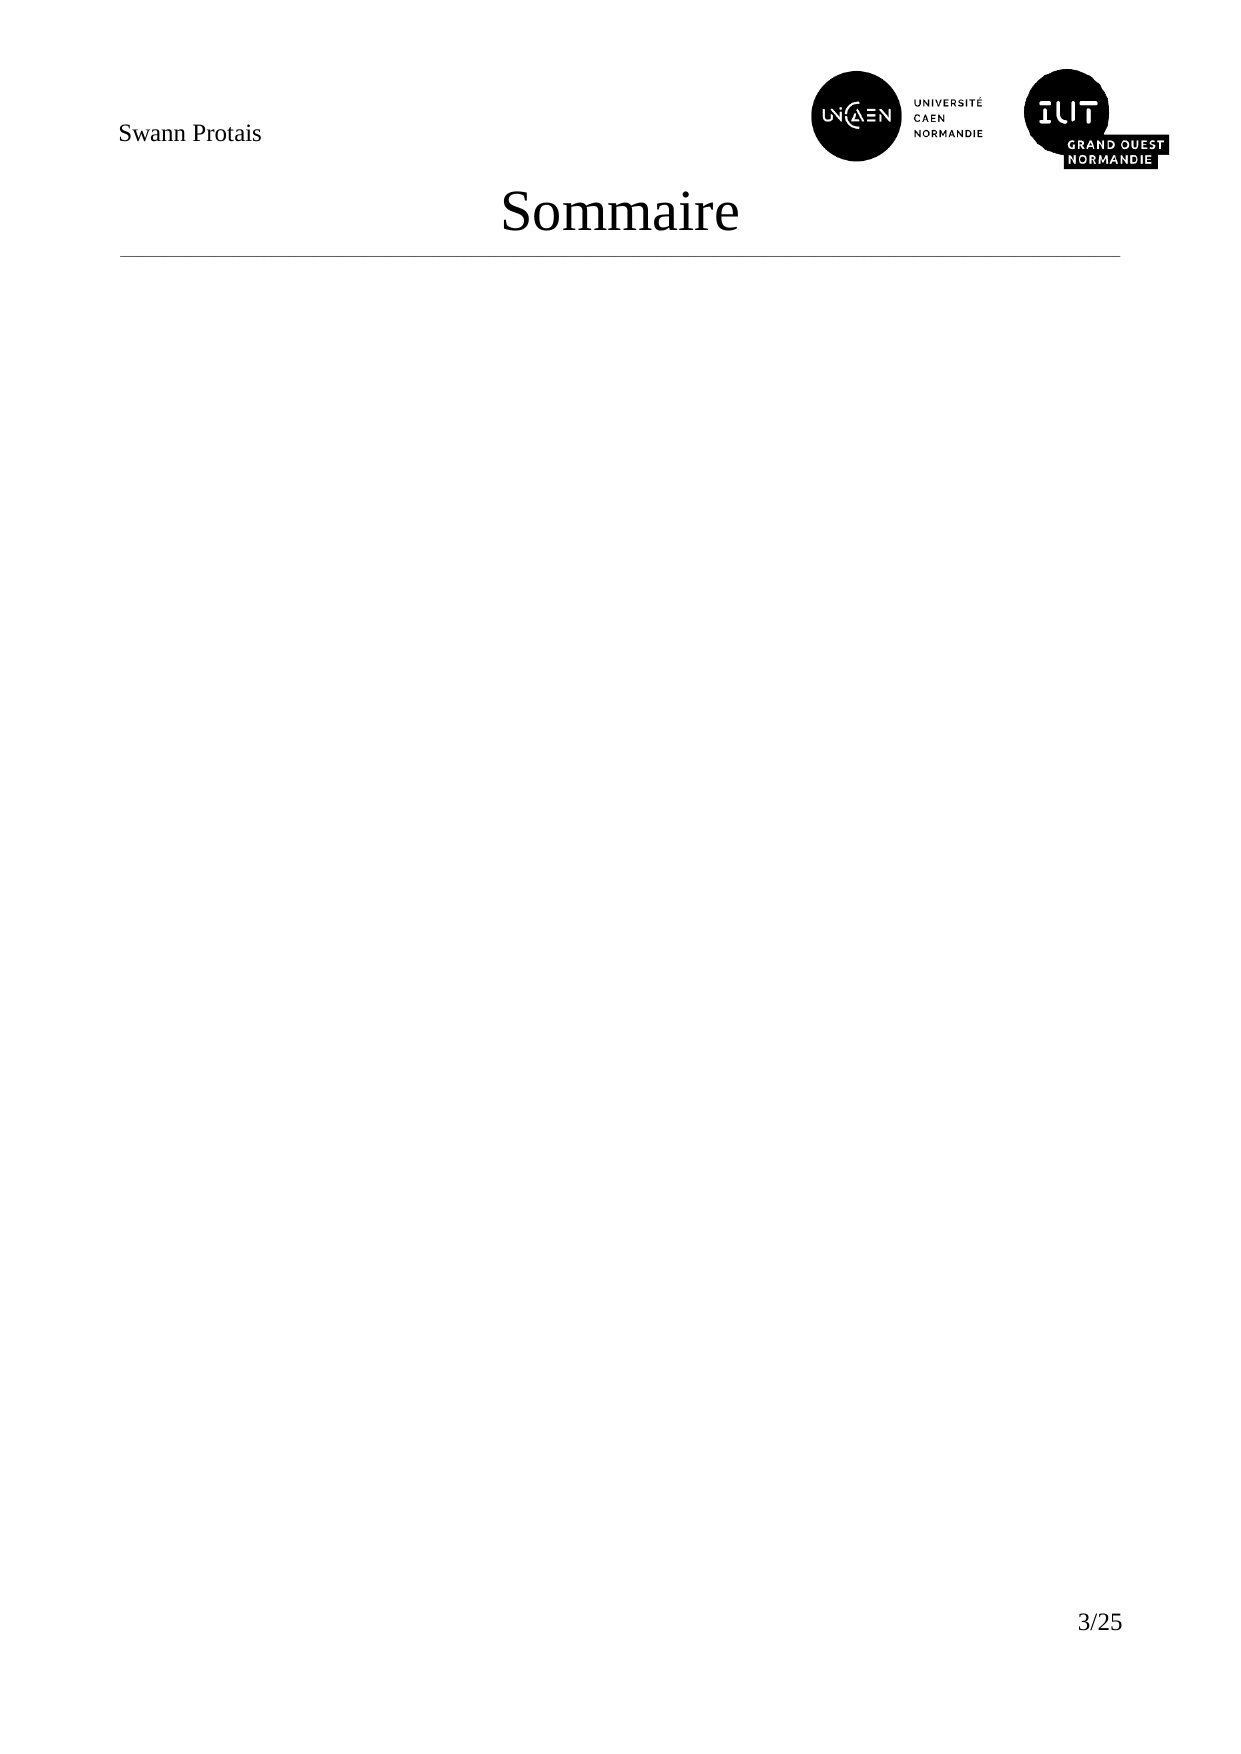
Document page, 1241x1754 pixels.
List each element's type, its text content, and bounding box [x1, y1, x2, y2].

text Sommaire [118, 176, 1122, 243]
picture [1001, 67, 1194, 175]
picture [800, 58, 993, 174]
text ________________________________________________________________________________________________________________________________________________________________ [118, 243, 1122, 258]
